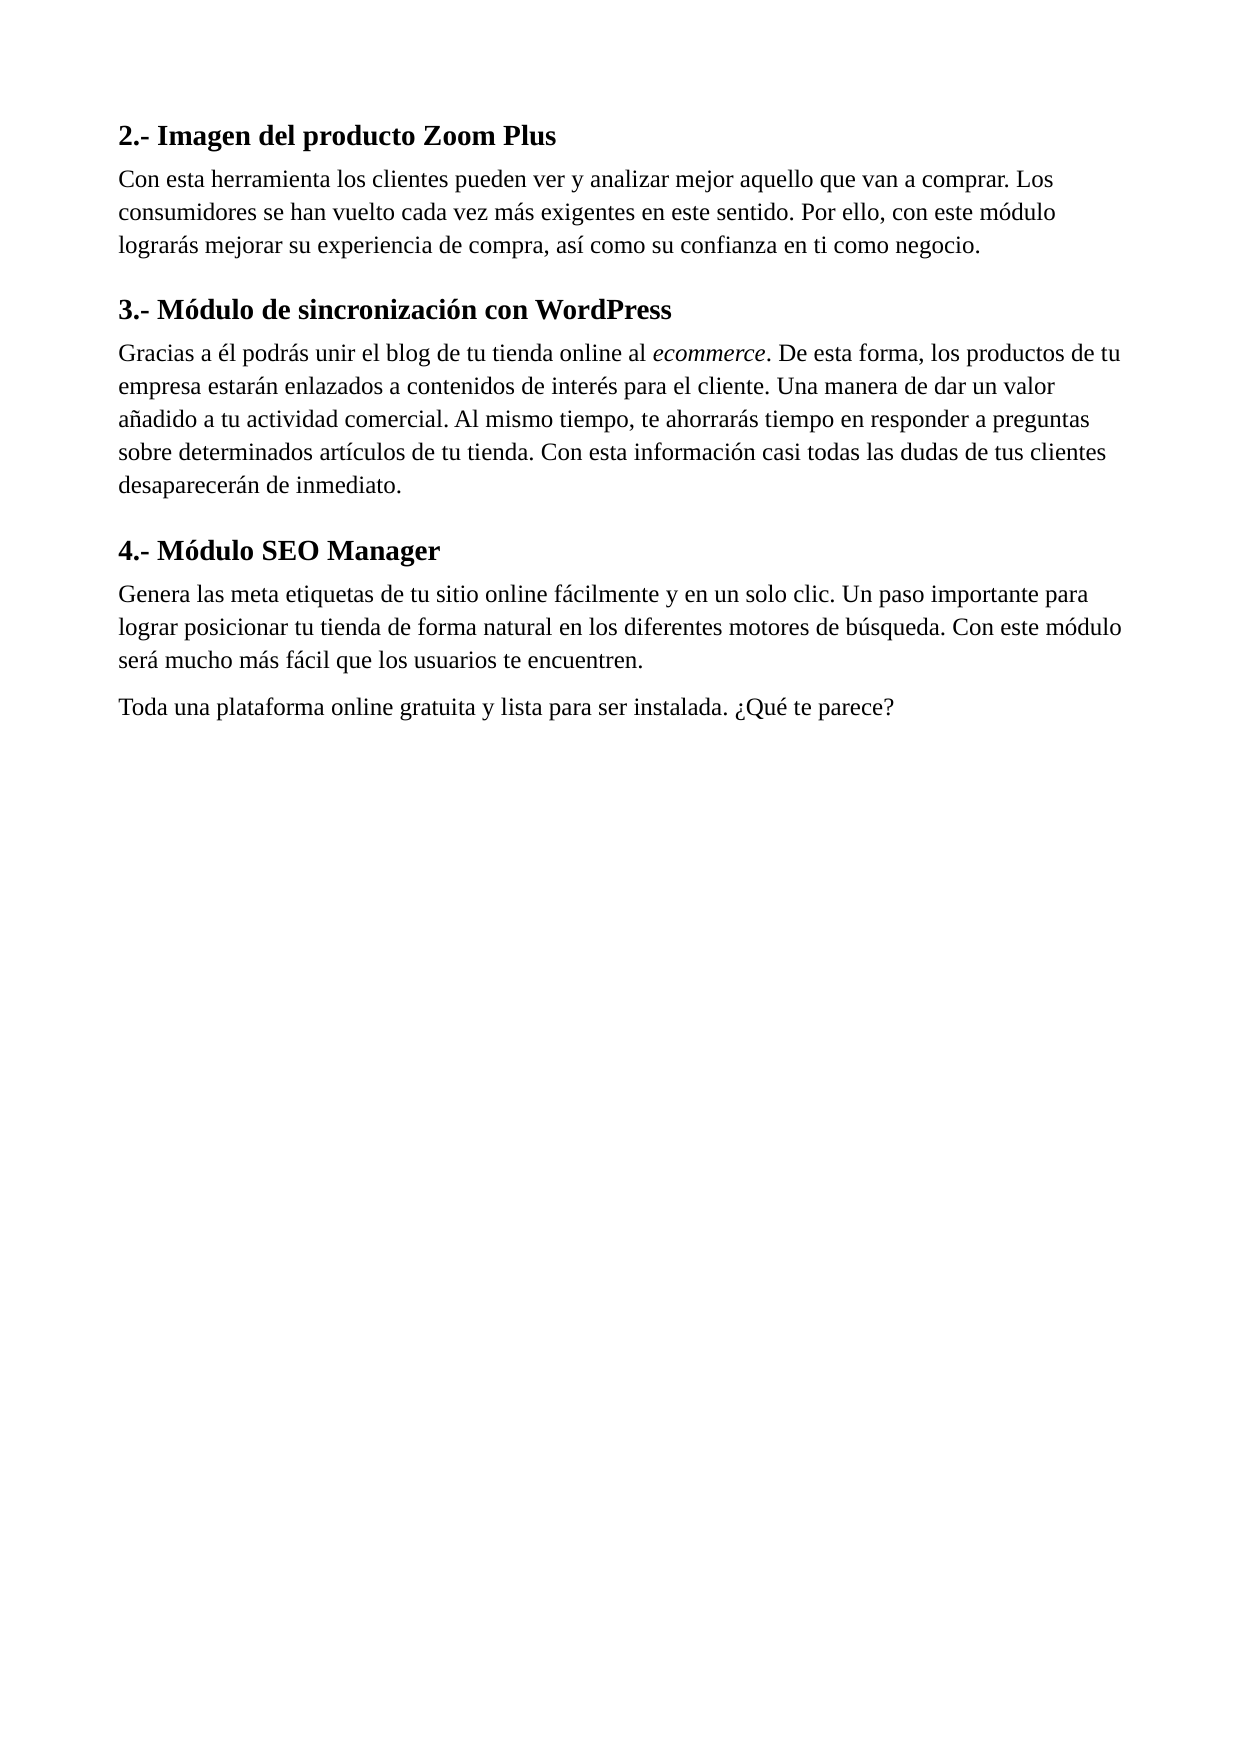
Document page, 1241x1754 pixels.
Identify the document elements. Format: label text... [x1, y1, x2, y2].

text Con esta herramienta los clientes pueden ver y analizar mejor aquello que van a comprar. Los consumidores se han vuelto cada vez más exigentes en este sentido. Por ello, con este módulo lograrás mejorar su experiencia de compra, así como su confianza en ti como negocio. [118, 164, 1122, 259]
text Gracias a él podrás unir el blog de tu tienda online al ecommerce. De esta forma, los productos de tu empresa estarán enlazados a contenidos de interés para el cliente. Una manera de dar un valor añadido a tu actividad comercial. Al mismo tiempo, te ahorrarás tiempo en responder a preguntas sobre determinados artículos de tu tienda. Con esta información casi todas las dudas de tus clientes desaparecerán de inmediato. [118, 338, 1122, 499]
subtitle 3.- Módulo de sincronización con WordPress [118, 292, 1122, 326]
subtitle 4.- Módulo SEO Manager [118, 533, 1122, 566]
text Genera las meta etiquetas de tu sitio online fácilmente y en un solo clic. Un paso importante para lograr posicionar tu tienda de forma natural en los diferentes motores de búsqueda. Con este módulo será mucho más fácil que los usuarios te encuentren. [118, 579, 1122, 673]
subtitle 2.- Imagen del producto Zoom Plus [118, 118, 1122, 152]
text Toda una plataforma online gratuita y lista para ser instalada. ¿Qué te parece? [118, 692, 1122, 721]
